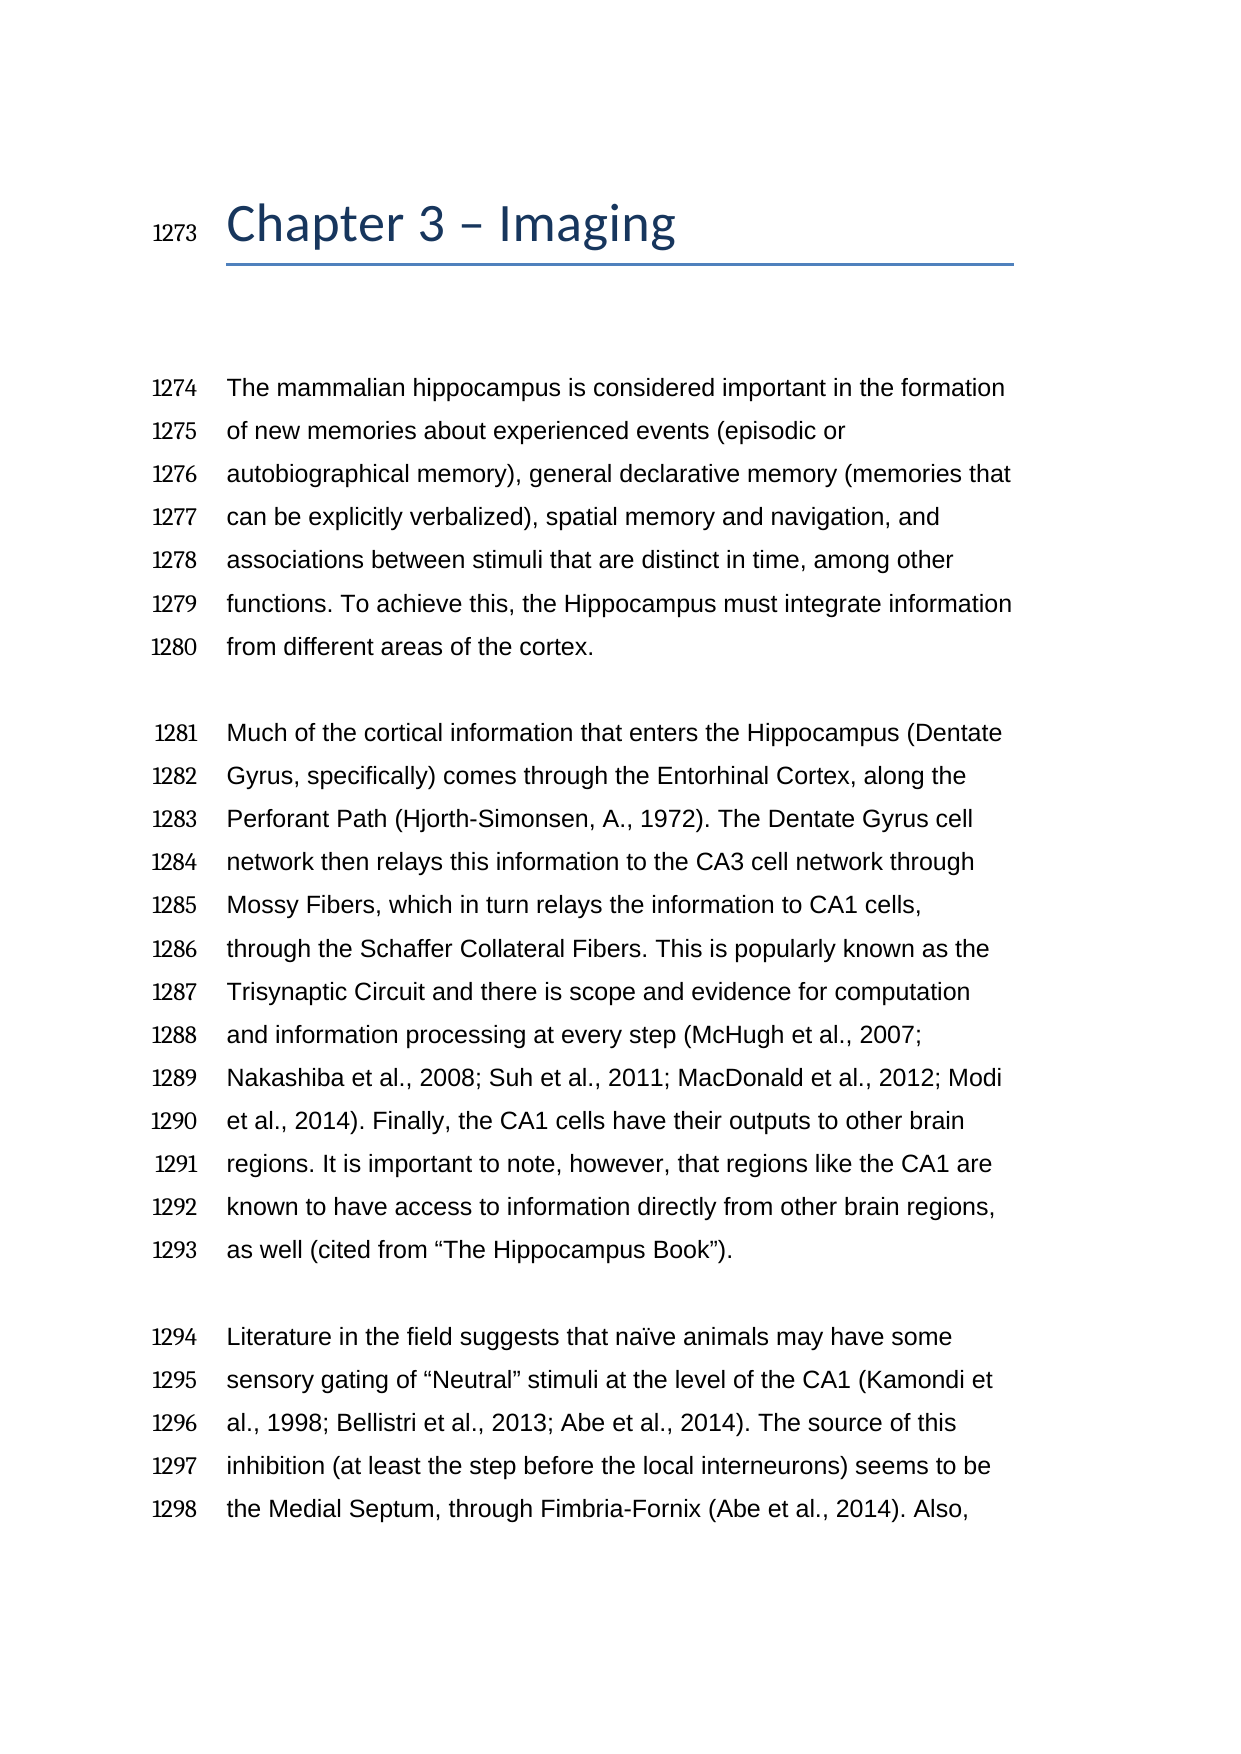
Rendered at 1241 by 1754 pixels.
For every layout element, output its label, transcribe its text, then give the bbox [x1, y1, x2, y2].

text Literature in the field suggests that naïve animals may have some sensory gating of “Neutral” stimuli at the level of the CA1 (Kamondi et al., 1998; Bellistri et al., 2013; Abe et al., 2014). The source of this inhibition (at least the step before the local interneurons) seems to be the Medial Septum, through Fimbria-Fornix (Abe et al., 2014). Also, [226, 1322, 1014, 1523]
text Much of the cortical information that enters the Hippocampus (Dentate Gyrus, specifically) comes through the Entorhinal Cortex, along the Perforant Path (Hjorth-Simonsen, A., 1972). The Dentate Gyrus cell network then relays this information to the CA3 cell network through Mossy Fibers, which in turn relays the information to CA1 cells, through the Schaffer Collateral Fibers. This is popularly known as the Trisynaptic Circuit and there is scope and evidence for computation and information processing at every step (McHugh et al., 2007; Nakashiba et al., 2008; Suh et al., 2011; MacDonald et al., 2012; Modi et al., 2014). Finally, the CA1 cells have their outputs to other brain regions. It is important to note, however, that regions like the CA1 are known to have access to information directly from other brain regions, as well (cited from “The Hippocampus Book”). [226, 718, 1014, 1264]
title Chapter 3 – Imaging [226, 189, 1014, 263]
text The mammalian hippocampus is considered important in the formation of new memories about experienced events (episodic or autobiographical memory), general declarative memory (memories that can be explicitly verbalized), spatial memory and navigation, and associations between stimuli that are distinct in time, among other functions. To achieve this, the Hippocampus must integrate information from different areas of the cortex. [226, 373, 1014, 660]
